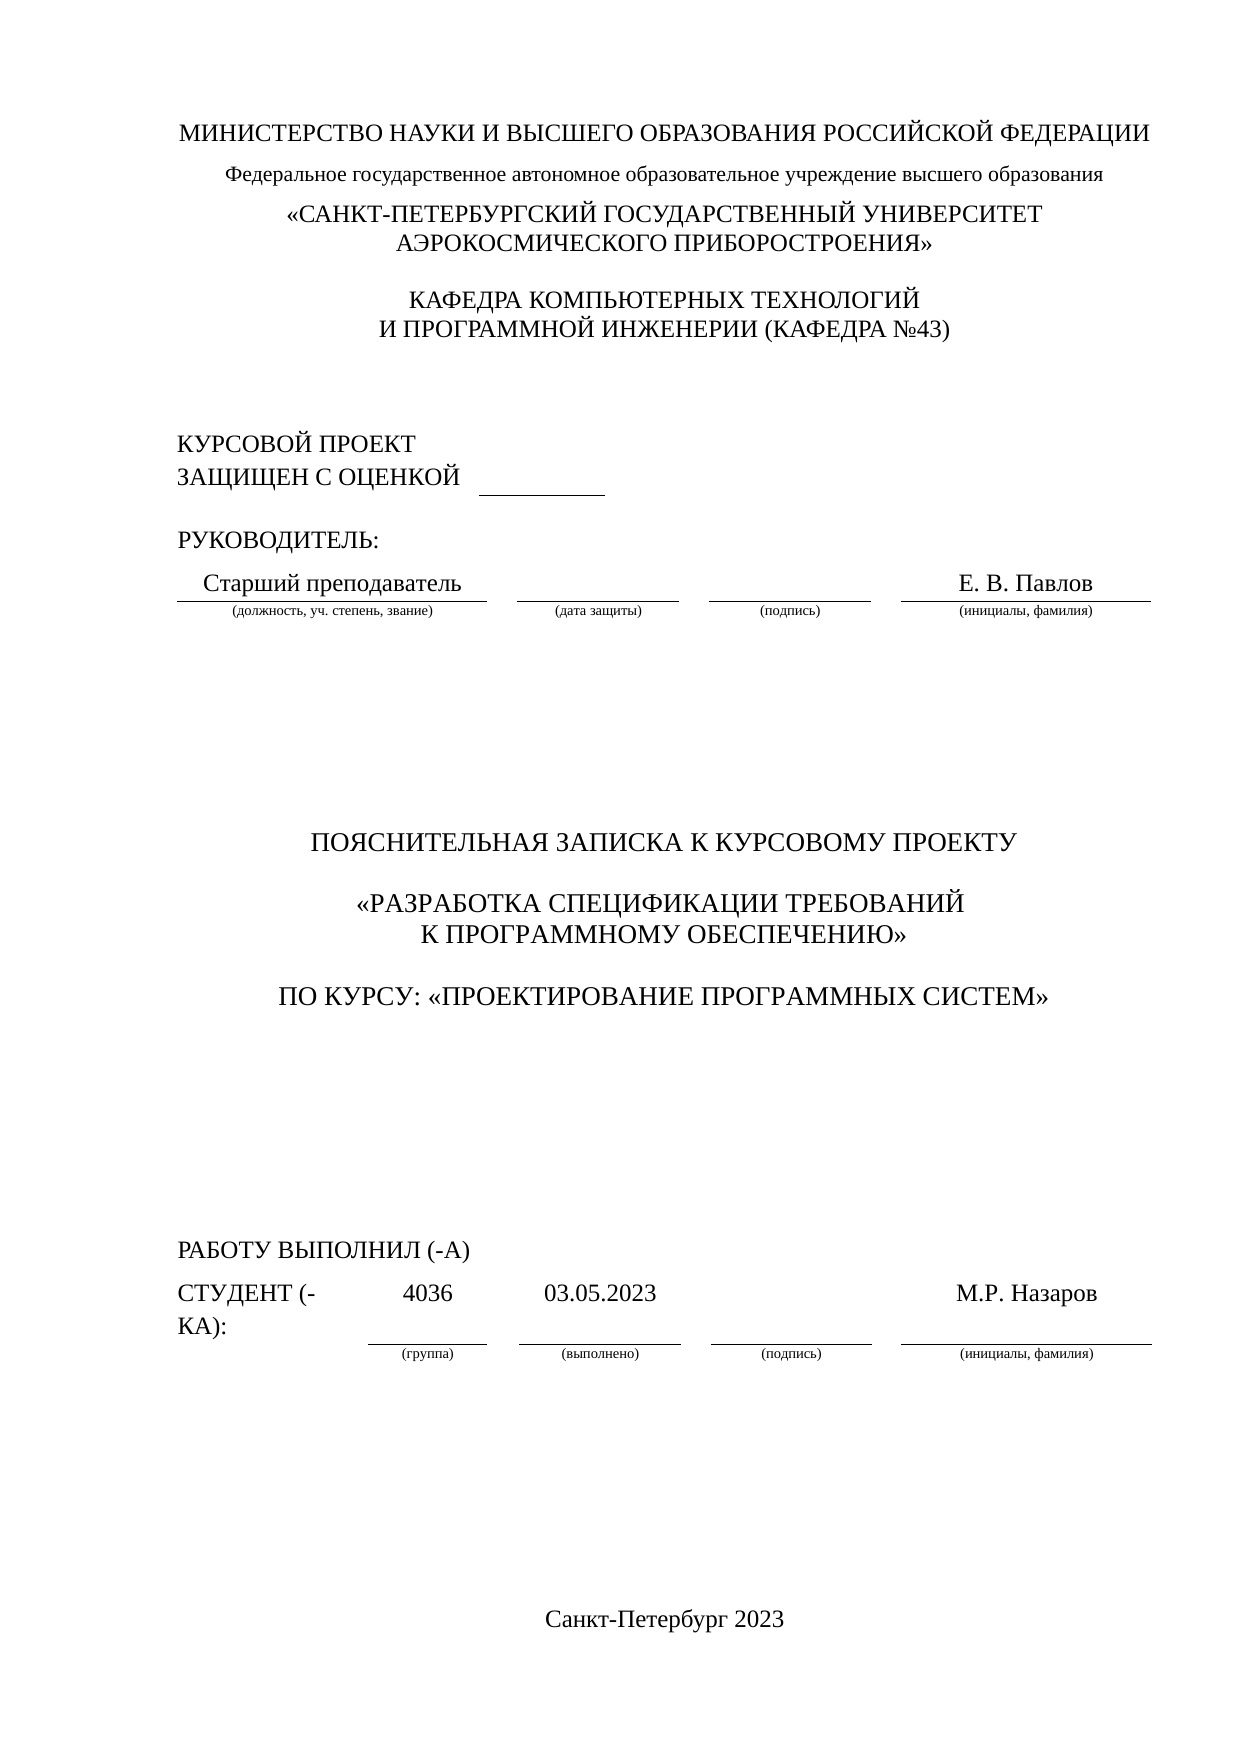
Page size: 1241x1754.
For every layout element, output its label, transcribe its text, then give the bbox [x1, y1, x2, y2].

table_header [711, 1278, 872, 1344]
text КАФЕДРА КОМПЬЮТЕРНЫХ ТЕХНОЛОГИЙ [177, 285, 1152, 314]
table_cell [487, 601, 517, 631]
table_header Старший преподаватель [177, 568, 487, 601]
table_header 4036 [368, 1278, 487, 1344]
table_cell (инициалы, фамилия) [901, 1345, 1152, 1374]
table_header [487, 1278, 519, 1344]
table_header [679, 568, 709, 601]
table_header [709, 568, 871, 601]
table_cell (инициалы, фамилия) [901, 602, 1151, 631]
table_cell (группа) [368, 1345, 487, 1374]
table_cell (должность, уч. степень, звание) [177, 602, 487, 631]
text Федеральное государственное автономное образовательное учреждение высшего образования [177, 161, 1152, 186]
table_header М.Р. Назаров [901, 1278, 1152, 1344]
text «САНКТ-ПЕТЕРБУРГСКИЙ ГОСУДАРСТВЕННЫЙ УНИВЕРСИТЕТ [177, 199, 1152, 228]
table_header [871, 568, 901, 601]
table_cell [872, 1344, 901, 1374]
table_cell [871, 601, 901, 631]
table_cell [681, 1344, 711, 1374]
table_cell «РАЗРАБОТКА СПЕЦИФИКАЦИИ ТРЕБОВАНИЙ К ПРОГРАММНОМУ ОБЕСПЕЧЕНИЮ» [177, 880, 1151, 957]
text РУКОВОДИТЕЛЬ: [177, 525, 1152, 554]
table_header ПОЯСНИТЕЛЬНАЯ ЗАПИСКА К КУРСОВОМУ ПРОЕКТУ [177, 803, 1151, 880]
table_cell (подпись) [711, 1345, 872, 1374]
table_cell (дата защиты) [517, 602, 679, 631]
table_cell (выполнено) [519, 1345, 681, 1374]
text РАБОТУ ВЫПОЛНИЛ (-А) [177, 1235, 1152, 1264]
table_cell (подпись) [709, 602, 871, 631]
text МИНИСТЕРСТВО НАУКИ И ВЫСШЕГО ОБРАЗОВАНИЯ РОССИЙСКОЙ ФЕДЕРАЦИИ [177, 118, 1152, 147]
table_header [517, 568, 679, 601]
text И ПРОГРАММНОЙ ИНЖЕНЕРИИ (КАФЕДРА №43) [177, 314, 1152, 343]
table_header [487, 568, 517, 601]
table_header [681, 1278, 711, 1344]
table_header КУРСОВОЙ ПРОЕКТ ЗАЩИЩЕН С ОЦЕНКОЙ [177, 429, 478, 495]
table_header [479, 429, 605, 495]
table_cell ПО КУРСУ: «ПРОЕКТИРОВАНИЕ ПРОГРАММНЫХ СИСТЕМ» [177, 957, 1151, 1034]
table_cell [487, 1344, 519, 1374]
text АЭРОКОСМИЧЕСКОГО ПРИБОРОСТРОЕНИЯ» [177, 228, 1152, 257]
table_cell [679, 601, 709, 631]
table_header 03.05.2023 [519, 1278, 681, 1344]
table_header Е. В. Павлов [901, 568, 1151, 601]
text Санкт-Петербург 2023 [177, 1604, 1152, 1633]
table_cell [177, 1344, 368, 1374]
table_header СТУДЕНТ (-КА): [177, 1278, 368, 1344]
table_header [872, 1278, 901, 1344]
